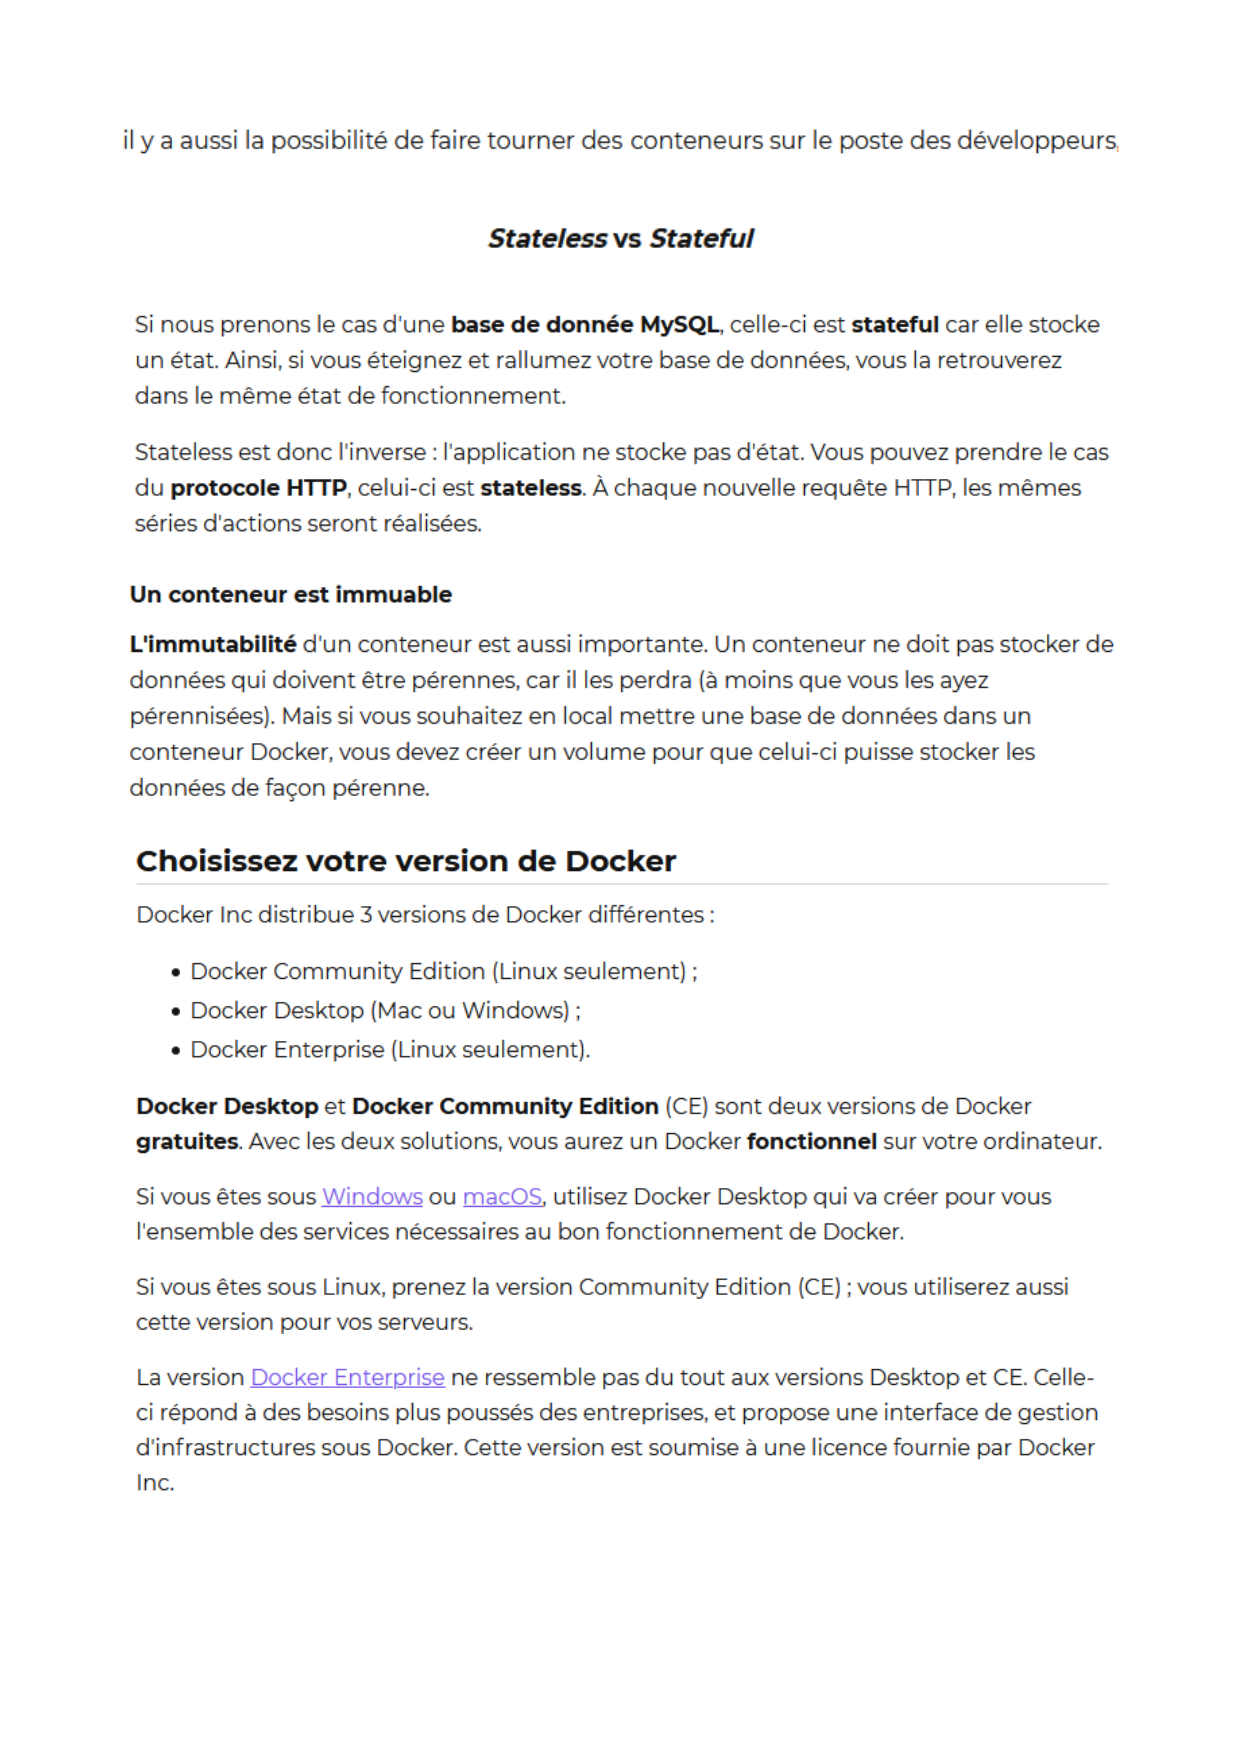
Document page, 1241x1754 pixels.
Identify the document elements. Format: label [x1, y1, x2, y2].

picture [118, 118, 1123, 158]
picture [118, 835, 1123, 1504]
picture [477, 215, 763, 261]
picture [118, 301, 1123, 548]
picture [118, 576, 1123, 807]
